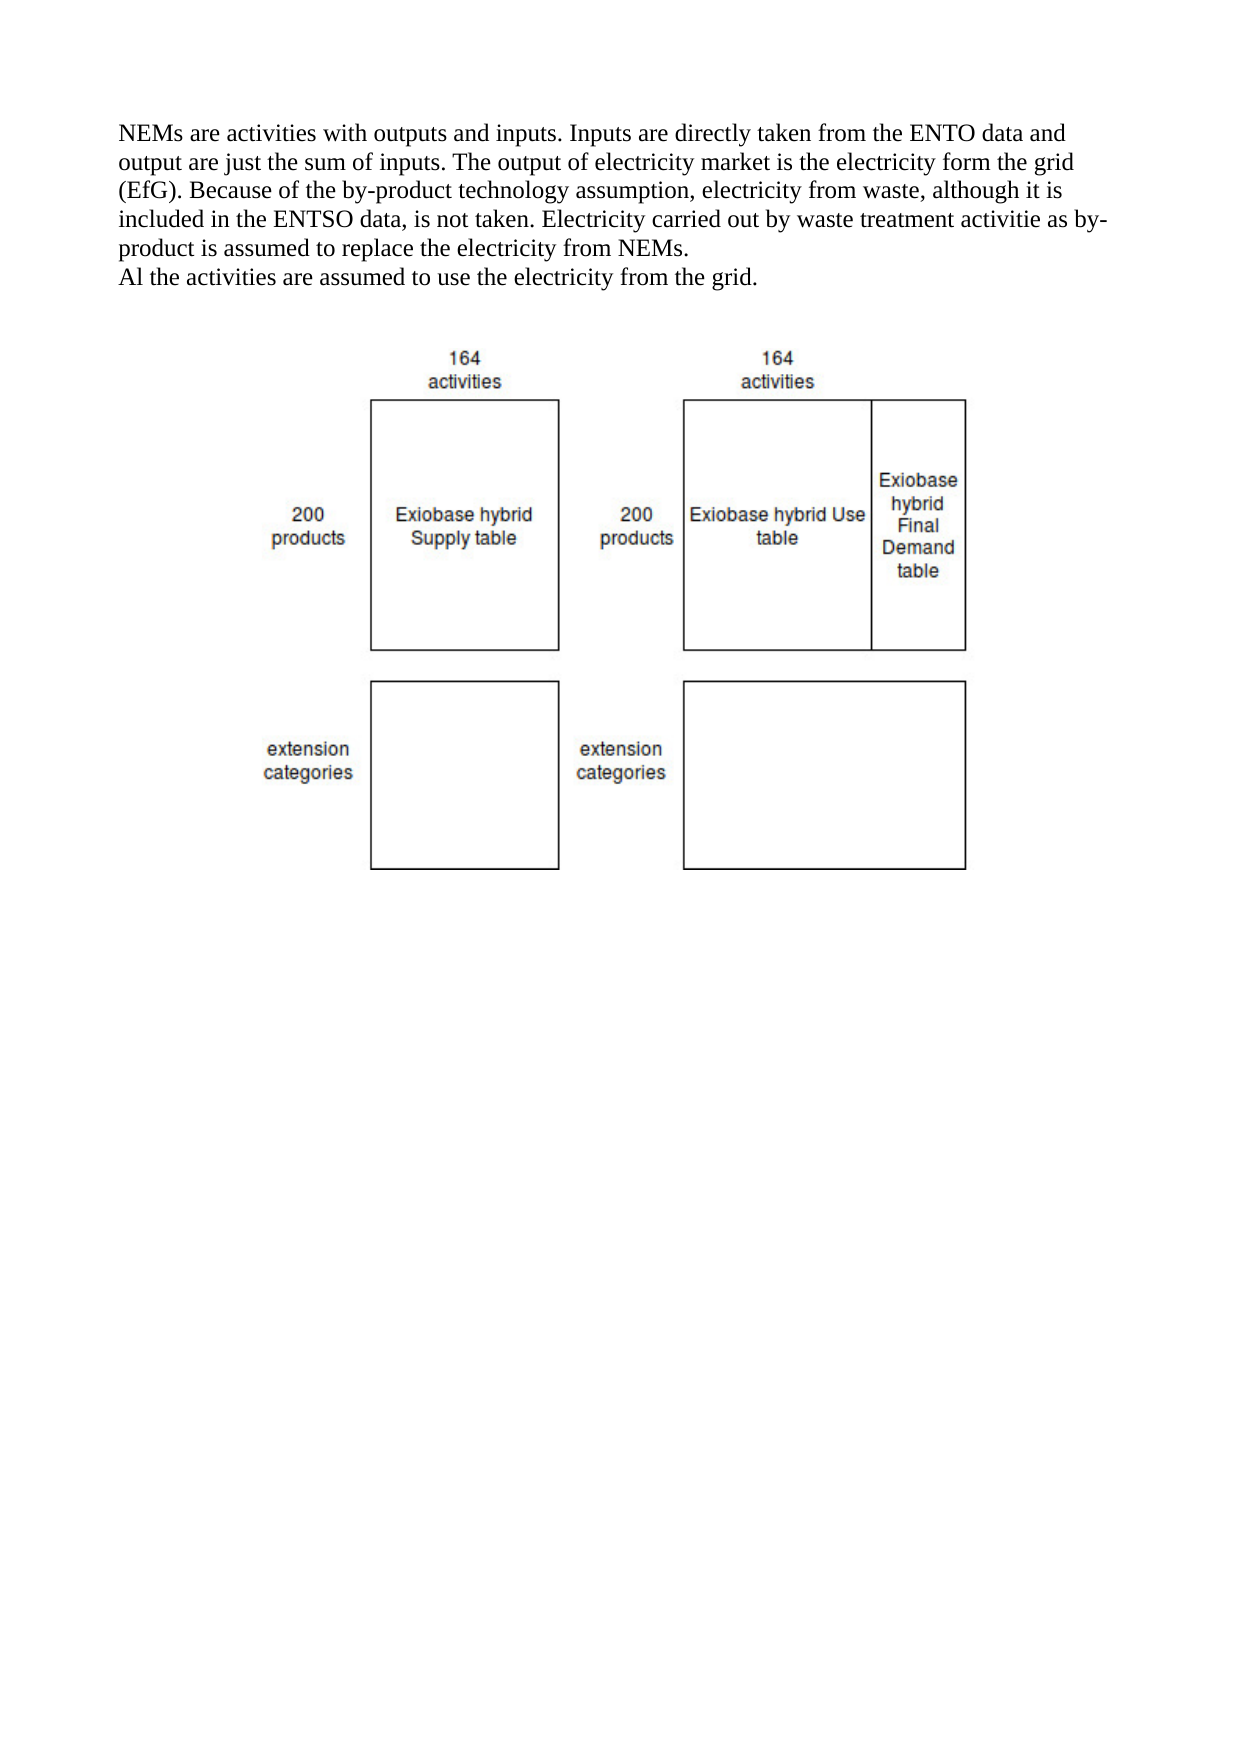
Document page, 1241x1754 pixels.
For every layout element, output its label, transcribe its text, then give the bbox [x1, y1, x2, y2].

text Al the activities are assumed to use the electricity from the grid. [118, 262, 1122, 291]
picture [261, 348, 979, 870]
text NEMs are activities with outputs and inputs. Inputs are directly taken from the ENTO data and output are just the sum of inputs. The output of electricity market is the electricity form the grid (EfG). Because of the by-product technology assumption, electricity from waste, although it is included in the ENTSO data, is not taken. Electricity carried out by waste treatment activitie as by-product is assumed to replace the electricity from NEMs. [118, 118, 1122, 262]
